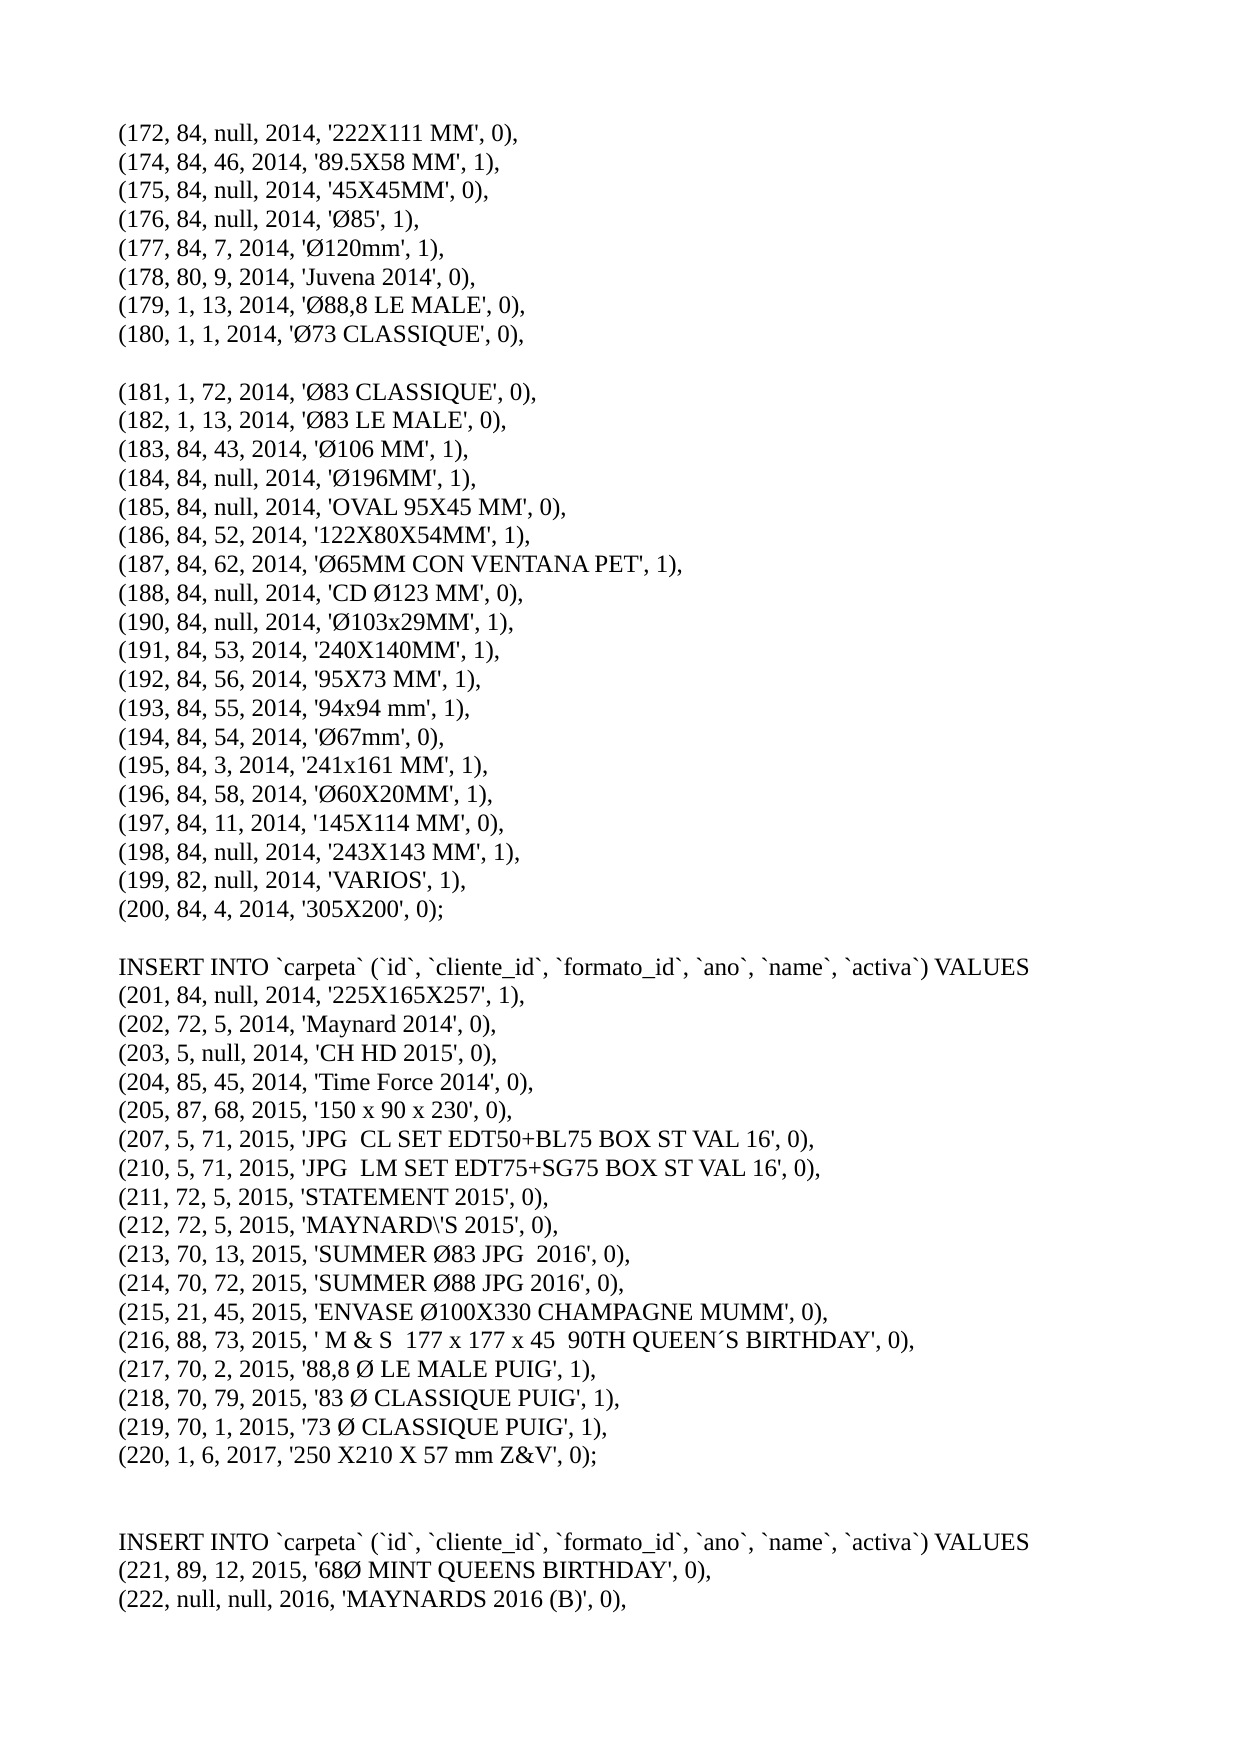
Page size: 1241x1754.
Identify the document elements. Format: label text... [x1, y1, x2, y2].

text (181, 1, 72, 2014, 'Ø83 CLASSIQUE', 0), [118, 377, 1122, 406]
text (180, 1, 1, 2014, 'Ø73 CLASSIQUE', 0), [118, 319, 1122, 348]
text (217, 70, 2, 2015, '88,8 Ø LE MALE PUIG', 1), [118, 1354, 1122, 1383]
text INSERT INTO `carpeta` (`id`, `cliente_id`, `formato_id`, `ano`, `name`, `activa`) VALUES [118, 952, 1122, 981]
text (195, 84, 3, 2014, '241x161 MM', 1), [118, 751, 1122, 779]
text (220, 1, 6, 2017, '250 X210 X 57 mm Z&V', 0); [118, 1441, 1122, 1469]
text (213, 70, 13, 2015, 'SUMMER Ø83 JPG 2016', 0), [118, 1239, 1122, 1268]
text (182, 1, 13, 2014, 'Ø83 LE MALE', 0), [118, 406, 1122, 434]
text (207, 5, 71, 2015, 'JPG CL SET EDT50+BL75 BOX ST VAL 16', 0), [118, 1124, 1122, 1153]
text (194, 84, 54, 2014, 'Ø67mm', 0), [118, 722, 1122, 751]
text (178, 80, 9, 2014, 'Juvena 2014', 0), [118, 262, 1122, 291]
text INSERT INTO `carpeta` (`id`, `cliente_id`, `formato_id`, `ano`, `name`, `activa`) VALUES [118, 1527, 1122, 1556]
text (188, 84, null, 2014, 'CD Ø123 MM', 0), [118, 578, 1122, 607]
text (187, 84, 62, 2014, 'Ø65MM CON VENTANA PET', 1), [118, 549, 1122, 578]
text (183, 84, 43, 2014, 'Ø106 MM', 1), [118, 434, 1122, 463]
text (176, 84, null, 2014, 'Ø85', 1), [118, 204, 1122, 233]
text (200, 84, 4, 2014, '305X200', 0); [118, 894, 1122, 923]
text (215, 21, 45, 2015, 'ENVASE Ø100X330 CHAMPAGNE MUMM', 0), [118, 1297, 1122, 1326]
text (198, 84, null, 2014, '243X143 MM', 1), [118, 837, 1122, 866]
text (193, 84, 55, 2014, '94x94 mm', 1), [118, 693, 1122, 722]
text (216, 88, 73, 2015, ' M & S 177 x 177 x 45 90TH QUEEN´S BIRTHDAY', 0), [118, 1326, 1122, 1354]
text (221, 89, 12, 2015, '68Ø MINT QUEENS BIRTHDAY', 0), [118, 1556, 1122, 1584]
text (192, 84, 56, 2014, '95X73 MM', 1), [118, 664, 1122, 693]
text (177, 84, 7, 2014, 'Ø120mm', 1), [118, 233, 1122, 262]
text (212, 72, 5, 2015, 'MAYNARD\'S 2015', 0), [118, 1211, 1122, 1239]
text (202, 72, 5, 2014, 'Maynard 2014', 0), [118, 1009, 1122, 1038]
text (186, 84, 52, 2014, '122X80X54MM', 1), [118, 521, 1122, 549]
text (210, 5, 71, 2015, 'JPG LM SET EDT75+SG75 BOX ST VAL 16', 0), [118, 1153, 1122, 1182]
text (218, 70, 79, 2015, '83 Ø CLASSIQUE PUIG', 1), [118, 1383, 1122, 1412]
text (196, 84, 58, 2014, 'Ø60X20MM', 1), [118, 779, 1122, 808]
text (222, null, null, 2016, 'MAYNARDS 2016 (B)', 0), [118, 1584, 1122, 1613]
text (179, 1, 13, 2014, 'Ø88,8 LE MALE', 0), [118, 291, 1122, 319]
text (204, 85, 45, 2014, 'Time Force 2014', 0), [118, 1067, 1122, 1096]
text (172, 84, null, 2014, '222X111 MM', 0), [118, 118, 1122, 147]
text (190, 84, null, 2014, 'Ø103x29MM', 1), [118, 607, 1122, 636]
text (175, 84, null, 2014, '45X45MM', 0), [118, 176, 1122, 204]
text (211, 72, 5, 2015, 'STATEMENT 2015', 0), [118, 1182, 1122, 1211]
text (219, 70, 1, 2015, '73 Ø CLASSIQUE PUIG', 1), [118, 1412, 1122, 1441]
text (203, 5, null, 2014, 'CH HD 2015', 0), [118, 1038, 1122, 1067]
text (184, 84, null, 2014, 'Ø196MM', 1), [118, 463, 1122, 492]
text (185, 84, null, 2014, 'OVAL 95X45 MM', 0), [118, 492, 1122, 521]
text (214, 70, 72, 2015, 'SUMMER Ø88 JPG 2016', 0), [118, 1268, 1122, 1297]
text (191, 84, 53, 2014, '240X140MM', 1), [118, 636, 1122, 664]
text (205, 87, 68, 2015, '150 x 90 x 230', 0), [118, 1096, 1122, 1124]
text (199, 82, null, 2014, 'VARIOS', 1), [118, 866, 1122, 894]
text (201, 84, null, 2014, '225X165X257', 1), [118, 981, 1122, 1009]
text (197, 84, 11, 2014, '145X114 MM', 0), [118, 808, 1122, 837]
text (174, 84, 46, 2014, '89.5X58 MM', 1), [118, 147, 1122, 176]
